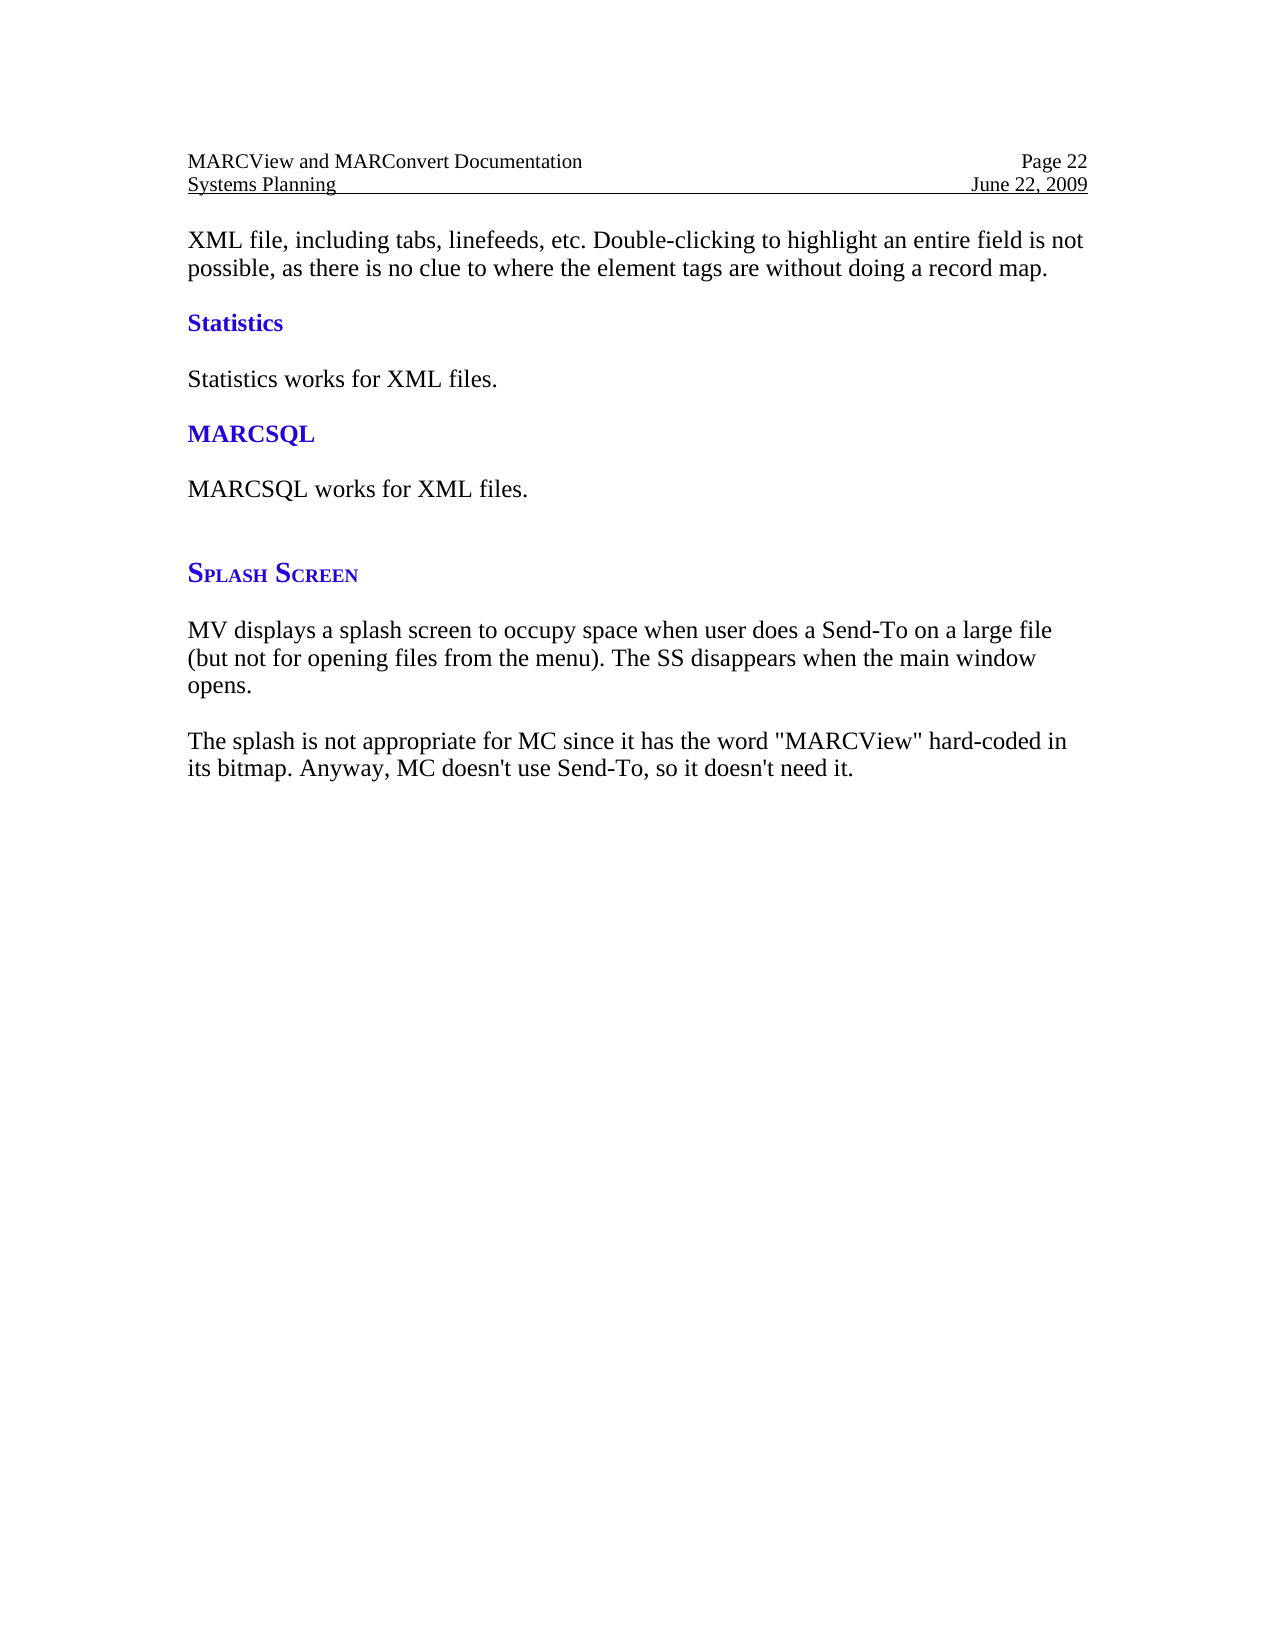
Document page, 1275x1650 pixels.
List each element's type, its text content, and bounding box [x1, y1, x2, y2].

text MARCSQL works for XML files. [187, 476, 1087, 503]
subtitle Statistics [187, 309, 1087, 337]
subtitle Splash Screen [187, 556, 1087, 588]
text Statistics works for XML files. [187, 365, 1087, 392]
subtitle MARCSQL [187, 420, 1087, 448]
text The splash is not appropriate for MC since it has the word "MARCView" hard-coded in its bitmap. Anyway, MC doesn't use Send-To, so it doesn't need it. [187, 727, 1087, 782]
text XML file, including tabs, linefeeds, etc. Double-clicking to highlight an entire field is not possible, as there is no clue to where the element tags are without doing a record map. [187, 226, 1087, 282]
text MV displays a splash screen to occupy space when user does a Send-To on a large file (but not for opening files from the menu). The SS disappears when the main window opens. [187, 616, 1087, 699]
